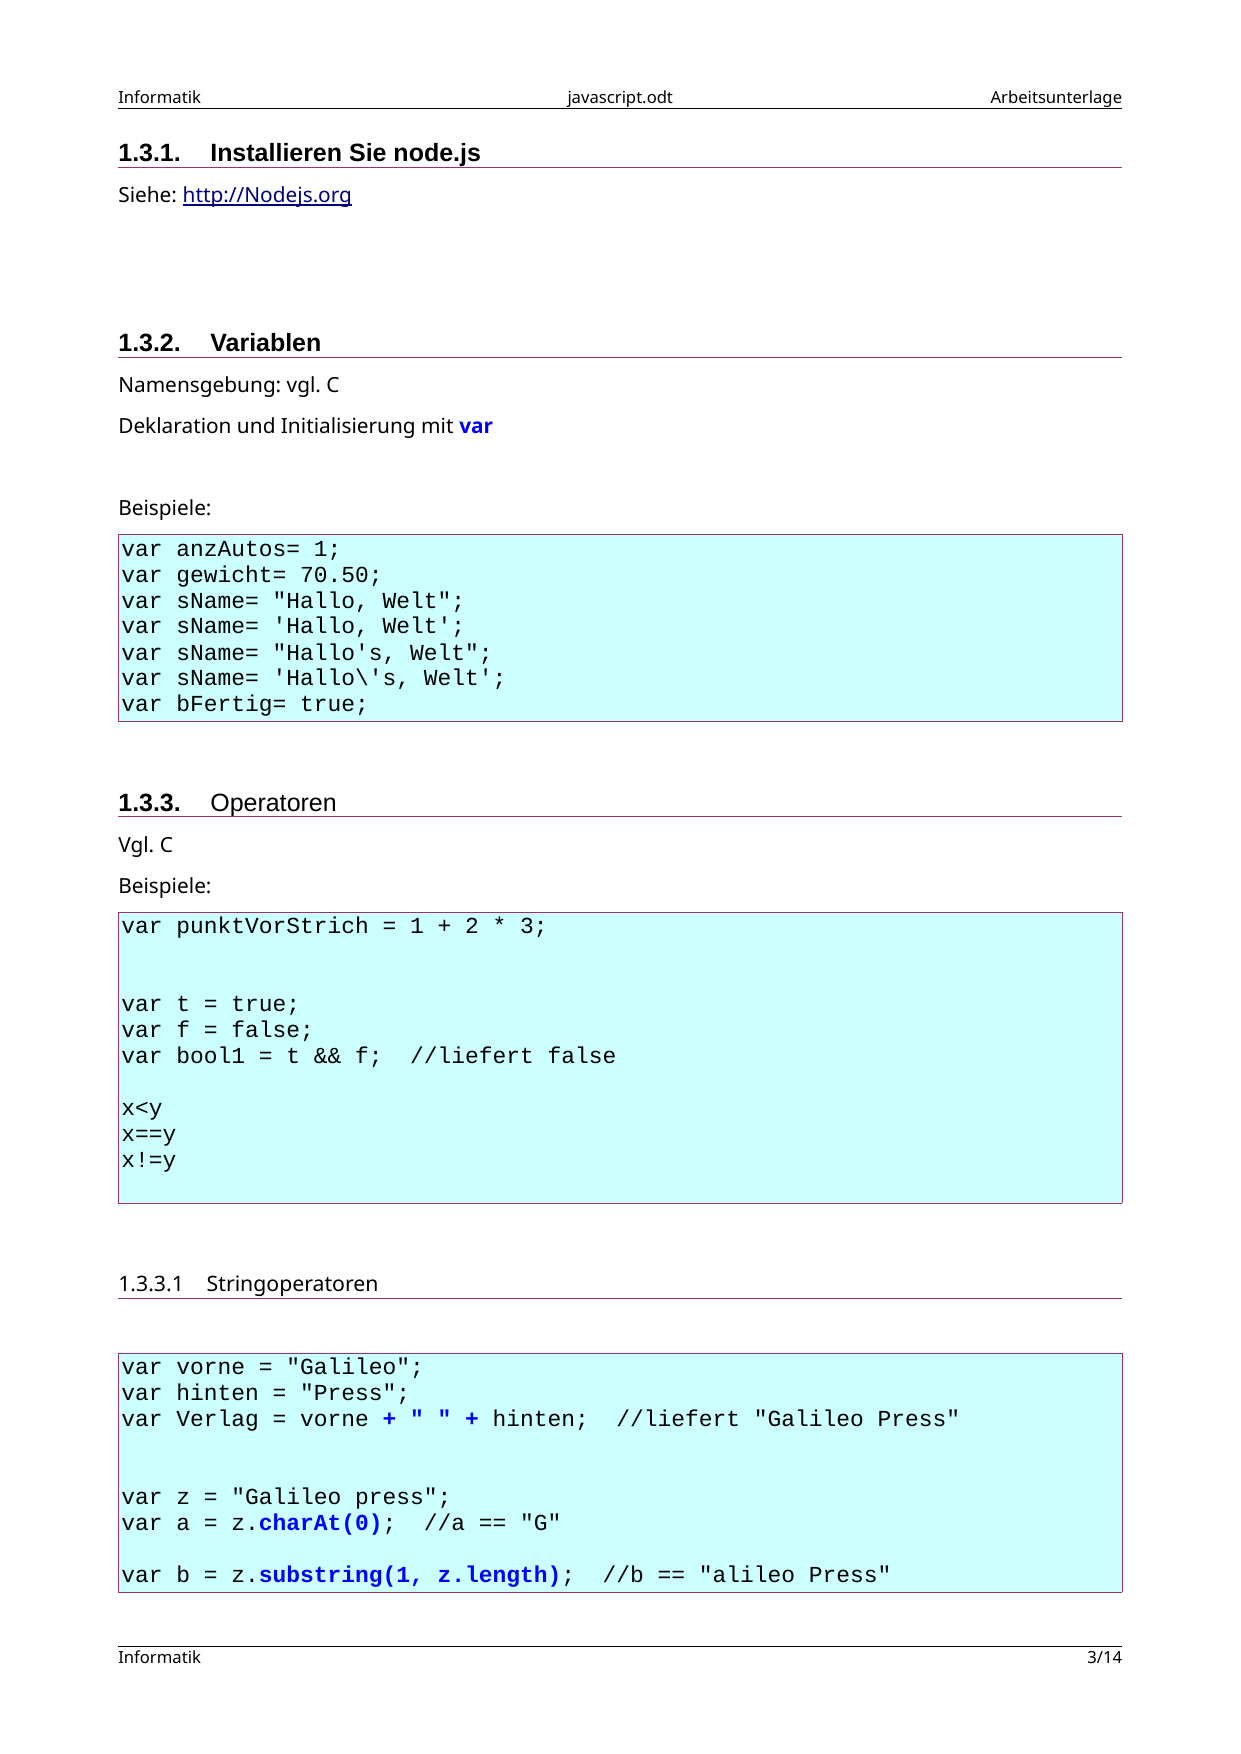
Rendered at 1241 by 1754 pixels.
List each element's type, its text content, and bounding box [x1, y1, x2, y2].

text var Verlag = vorne + " " + hinten; //liefert "Galileo Press" [119, 1404, 1122, 1430]
text var f = false; [119, 1016, 1122, 1041]
text var sName= 'Hallo, Welt'; [119, 612, 1122, 638]
text Beispiele: [118, 871, 1122, 899]
text var a = z.charAt(0); //a == "G" [119, 1508, 1122, 1560]
subtitle Variablen [118, 328, 1122, 357]
subtitle Installieren Sie node.js [118, 138, 1122, 167]
text Namensgebung: vgl. C [118, 370, 1122, 399]
text Siehe: http://Nodejs.org [118, 180, 1122, 209]
text Vgl. C [118, 830, 1122, 858]
text var anzAutos= 1; [119, 535, 1122, 560]
text var bFertig= true; [119, 690, 1122, 721]
text Beispiele: [118, 493, 1122, 522]
subtitle Operatoren [118, 788, 1122, 816]
text var b = z.substring(1, z.length); //b == "alileo Press" [119, 1560, 1122, 1592]
text var vorne = "Galileo"; [119, 1354, 1122, 1378]
text var punktVorStrich = 1 + 2 * 3; [119, 913, 1122, 938]
text var sName= "Hallo's, Welt"; [119, 638, 1122, 664]
text var sName= 'Hallo\'s, Welt'; [119, 664, 1122, 690]
subtitle Stringoperatoren [118, 1269, 1122, 1298]
text Deklaration und Initialisierung mit var [118, 411, 1122, 440]
text x<y [119, 1093, 1122, 1119]
text var gewicht= 70.50; [119, 560, 1122, 586]
text var sName= "Hallo, Welt"; [119, 586, 1122, 612]
text var hinten = "Press"; [119, 1378, 1122, 1404]
text var t = true; [119, 989, 1122, 1016]
text x!=y [119, 1145, 1122, 1171]
text var bool1 = t && f; //liefert false [119, 1041, 1122, 1067]
text var z = "Galileo press"; [119, 1482, 1122, 1508]
text x==y [119, 1119, 1122, 1145]
